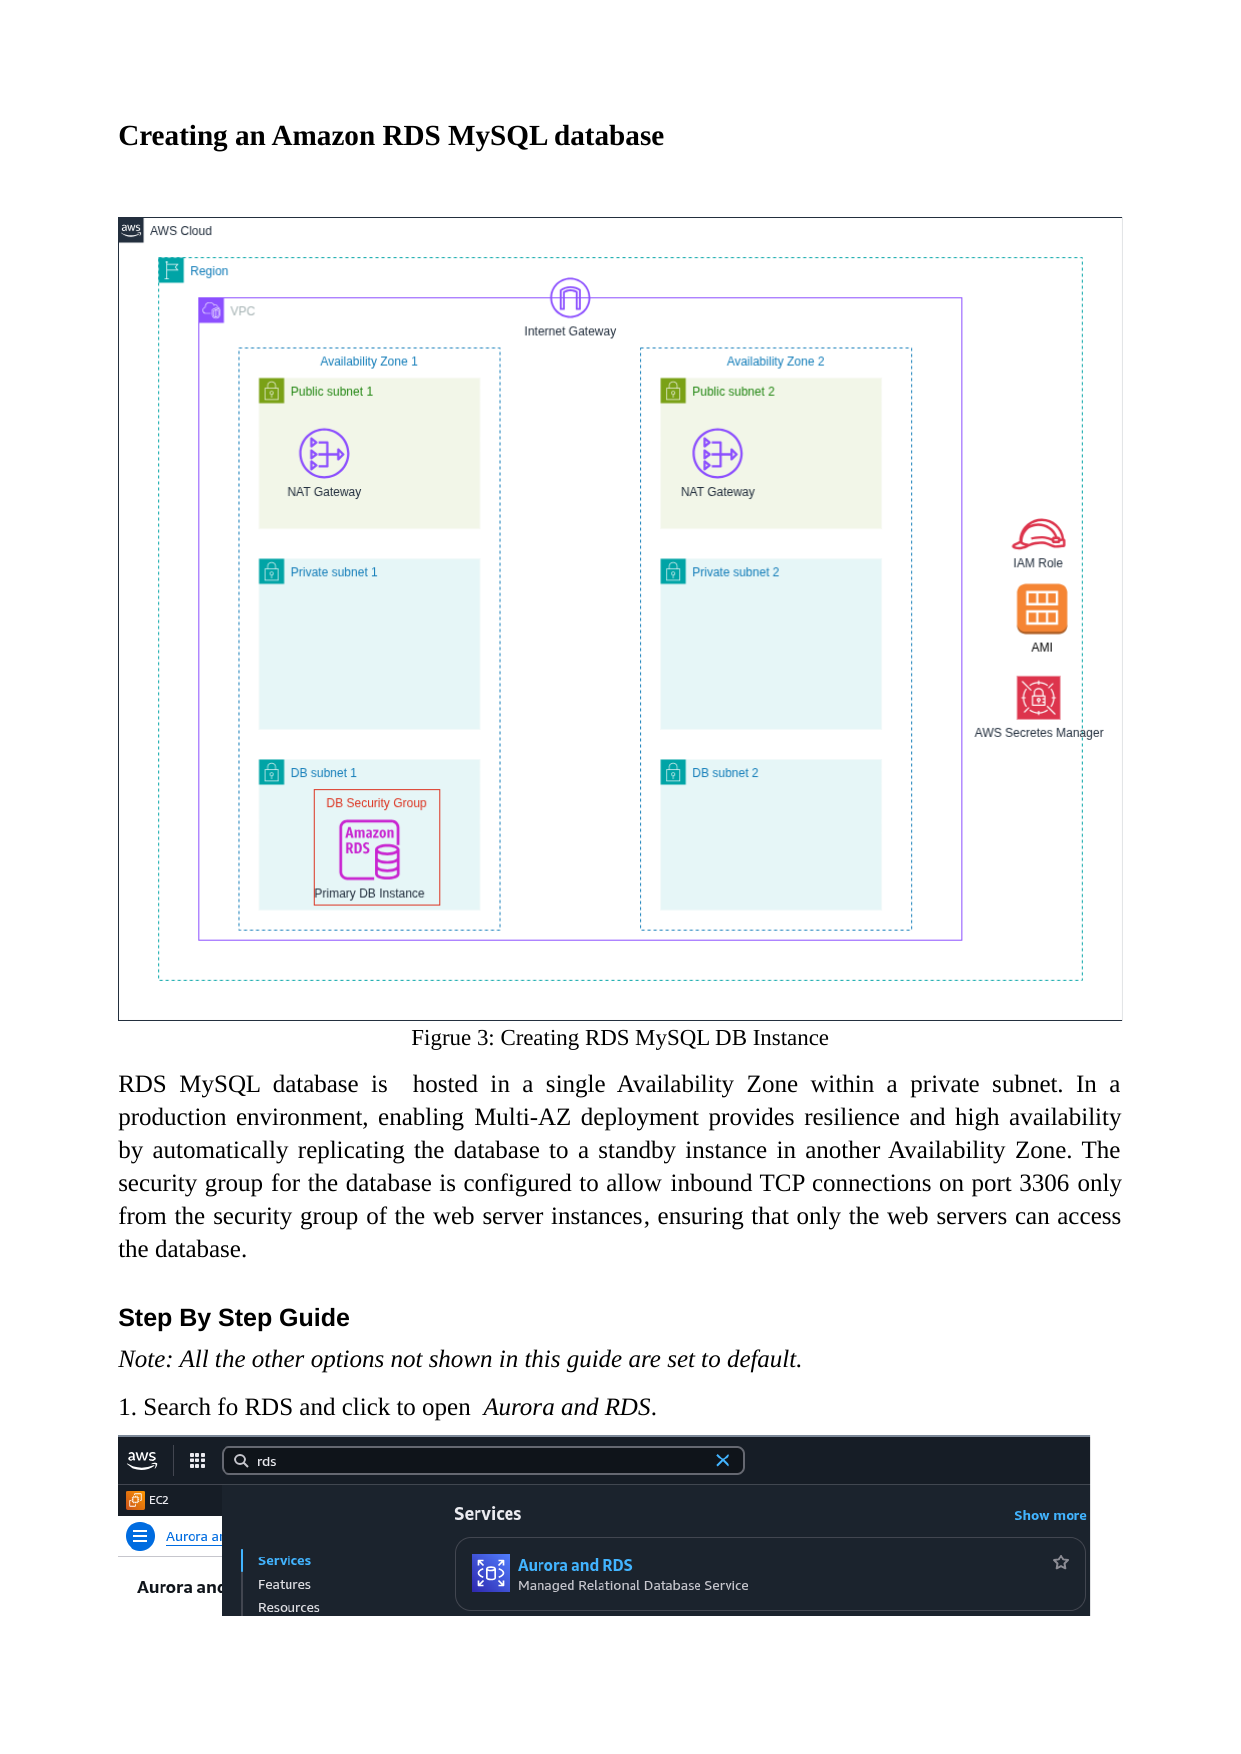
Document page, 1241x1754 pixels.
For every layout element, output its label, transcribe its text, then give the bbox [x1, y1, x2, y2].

picture [118, 217, 1123, 1021]
picture [118, 1435, 1091, 1616]
subtitle Creating an Amazon RDS MySQL database [118, 118, 1122, 152]
text Note: All the other options not shown in this guide are set to default. [118, 1344, 1122, 1373]
text 1. Search fo RDS and click to open Aurora and RDS. [118, 1392, 1122, 1420]
text Figrue 3: Creating RDS MySQL DB Instance [118, 1021, 1122, 1051]
text RDS MySQL database is hosted in a single Availability Zone within a private subnet. In a production environment, enabling Multi-AZ deployment provides resilience and high availability by automatically replicating the database to a standby instance in another Availability Zone. The security group for the database is configured to allow inbound TCP connections on port 3306 only from the security group of the web server instances, ensuring that only the web servers can access the database. [118, 1069, 1122, 1263]
subtitle Step By Step Guide [118, 1303, 1122, 1332]
